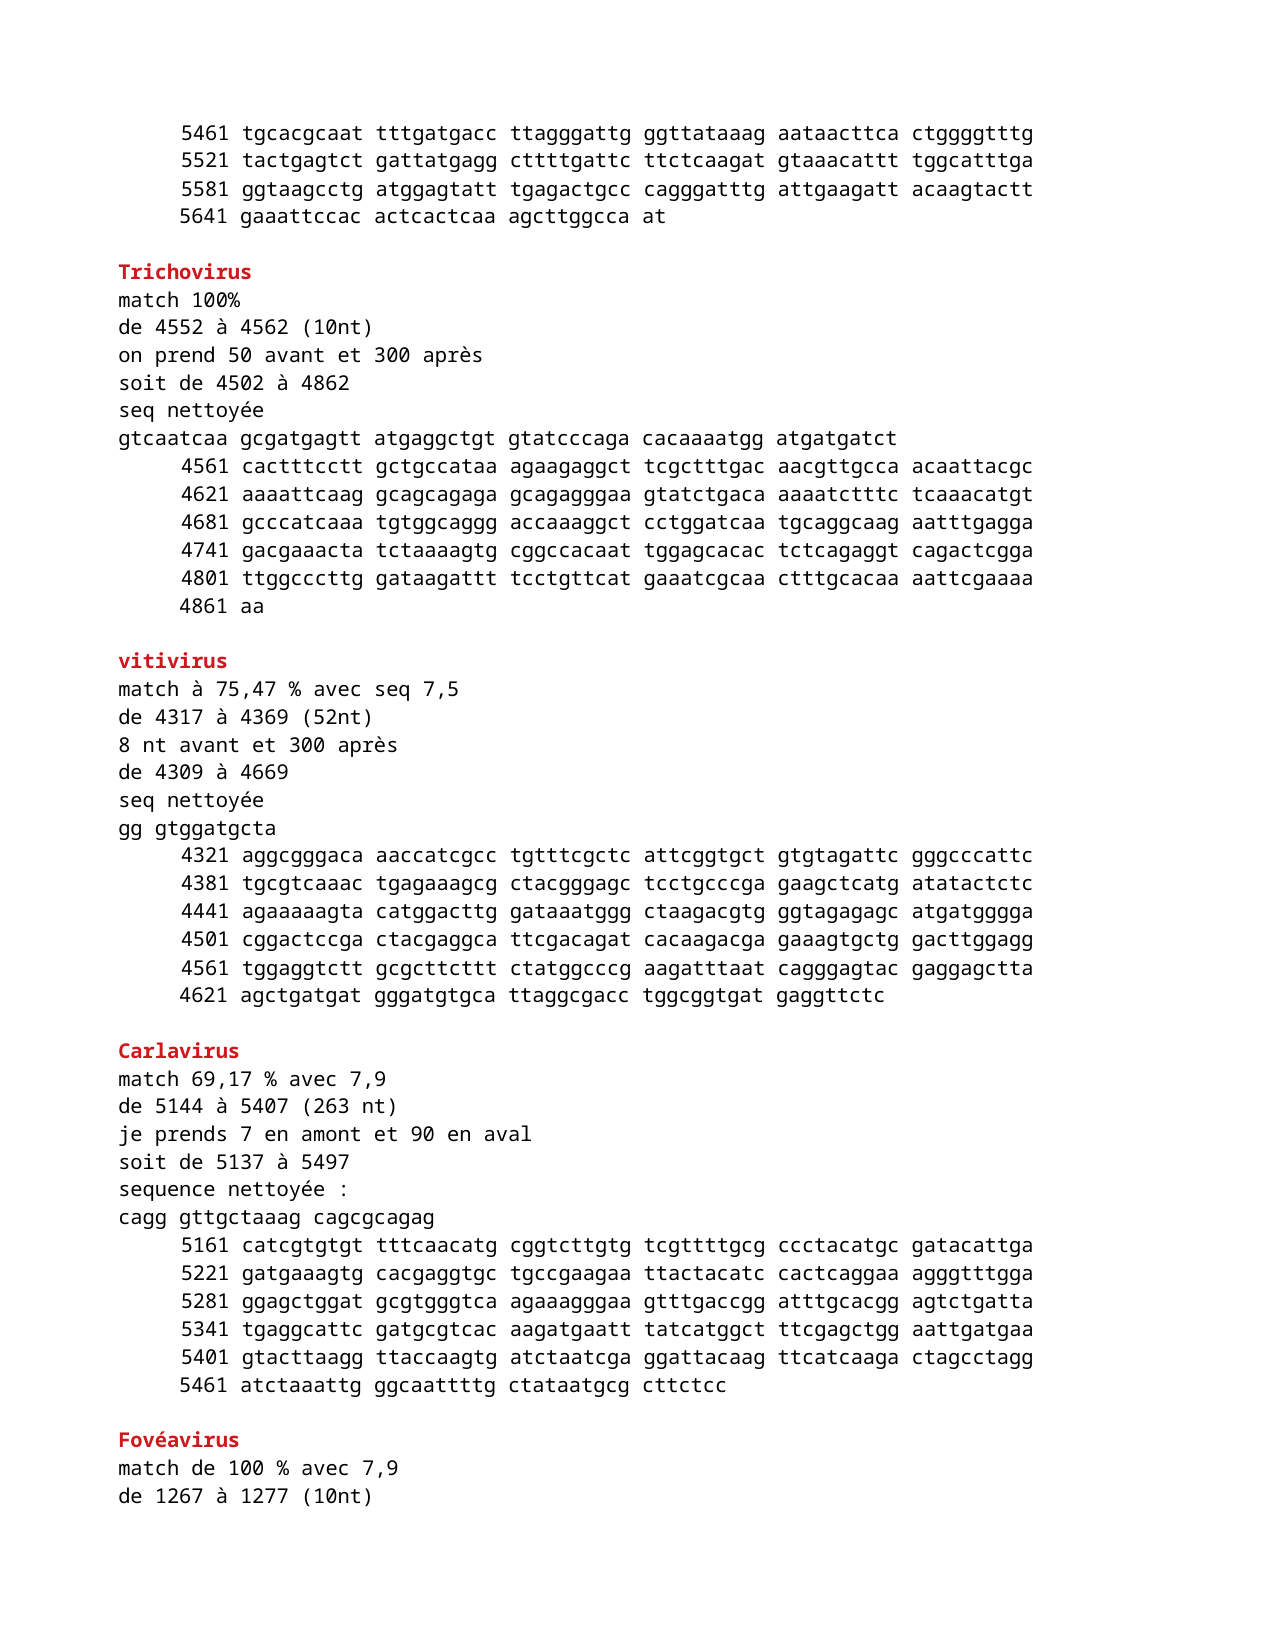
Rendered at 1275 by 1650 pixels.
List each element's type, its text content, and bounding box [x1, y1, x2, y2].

text 4561 tggaggtctt gcgcttcttt ctatggcccg aagatttaat cagggagtac gaggagctta [118, 953, 1157, 981]
text 5161 catcgtgtgt tttcaacatg cggtcttgtg tcgttttgcg ccctacatgc gatacattga [118, 1231, 1157, 1258]
text 5461 tgcacgcaat tttgatgacc ttagggattg ggttataaag aataacttca ctggggtttg [118, 118, 1157, 146]
text on prend 50 avant et 300 après [118, 341, 1157, 368]
text 4621 aaaattcaag gcagcagaga gcagagggaa gtatctgaca aaaatctttc tcaaacatgt [118, 479, 1157, 508]
text match 69,17 % avec 7,9 [118, 1064, 1157, 1092]
text 4861 aa [118, 592, 1157, 619]
text 5221 gatgaaagtg cacgaggtgc tgccgaagaa ttactacatc cactcaggaa agggtttgga [118, 1258, 1157, 1287]
text 5461 atctaaattg ggcaattttg ctataatgcg cttctcc [118, 1371, 1157, 1398]
text soit de 4502 à 4862 [118, 368, 1157, 396]
text 4561 cactttcctt gctgccataa agaagaggct tcgctttgac aacgttgcca acaattacgc [118, 452, 1157, 479]
text 8 nt avant et 300 après [118, 730, 1157, 758]
text 4681 gcccatcaaa tgtggcaggg accaaaggct cctggatcaa tgcaggcaag aatttgagga [118, 508, 1157, 536]
text 4801 ttggcccttg gataagattt tcctgttcat gaaatcgcaa ctttgcacaa aattcgaaaa [118, 564, 1157, 592]
text gg gtggatgcta [118, 813, 1157, 841]
text cagg gttgctaaag cagcgcagag [118, 1203, 1157, 1231]
text 5401 gtacttaagg ttaccaagtg atctaatcga ggattacaag ttcatcaaga ctagcctagg [118, 1343, 1157, 1371]
text sequence nettoyée : [118, 1175, 1157, 1203]
text gtcaatcaa gcgatgagtt atgaggctgt gtatcccaga cacaaaatgg atgatgatct [118, 424, 1157, 452]
text seq nettoyée [118, 786, 1157, 813]
text vitivirus [118, 647, 1157, 675]
text de 4552 à 4562 (10nt) [118, 313, 1157, 341]
text Trichovirus [118, 258, 1157, 285]
text de 4317 à 4369 (52nt) [118, 702, 1157, 730]
text de 5144 à 5407 (263 nt) [118, 1092, 1157, 1120]
text Fovéavirus [118, 1426, 1157, 1454]
text seq nettoyée [118, 396, 1157, 424]
text 5281 ggagctggat gcgtgggtca agaaagggaa gtttgaccgg atttgcacgg agtctgatta [118, 1287, 1157, 1314]
text 4321 aggcgggaca aaccatcgcc tgtttcgctc attcggtgct gtgtagattc gggcccattc [118, 841, 1157, 869]
text 4741 gacgaaacta tctaaaagtg cggccacaat tggagcacac tctcagaggt cagactcgga [118, 536, 1157, 564]
text match de 100 % avec 7,9 [118, 1454, 1157, 1481]
text 5641 gaaattccac actcactcaa agcttggcca at [118, 202, 1157, 230]
text je prends 7 en amont et 90 en aval [118, 1120, 1157, 1147]
text 4381 tgcgtcaaac tgagaaagcg ctacgggagc tcctgcccga gaagctcatg atatactctc [118, 869, 1157, 897]
text de 4309 à 4669 [118, 758, 1157, 786]
text 4501 cggactccga ctacgaggca ttcgacagat cacaagacga gaaagtgctg gacttggagg [118, 925, 1157, 953]
text de 1267 à 1277 (10nt) [118, 1481, 1157, 1509]
text 5341 tgaggcattc gatgcgtcac aagatgaatt tatcatggct ttcgagctgg aattgatgaa [118, 1314, 1157, 1343]
text 5581 ggtaagcctg atggagtatt tgagactgcc cagggatttg attgaagatt acaagtactt [118, 174, 1157, 202]
text 4621 agctgatgat gggatgtgca ttaggcgacc tggcggtgat gaggttctc [118, 981, 1157, 1009]
text 4441 agaaaaagta catggacttg gataaatggg ctaagacgtg ggtagagagc atgatgggga [118, 897, 1157, 925]
text match 100% [118, 285, 1157, 313]
text 5521 tactgagtct gattatgagg cttttgattc ttctcaagat gtaaacattt tggcatttga [118, 146, 1157, 174]
text Carlavirus [118, 1037, 1157, 1064]
text match à 75,47 % avec seq 7,5 [118, 675, 1157, 702]
text soit de 5137 à 5497 [118, 1147, 1157, 1175]
